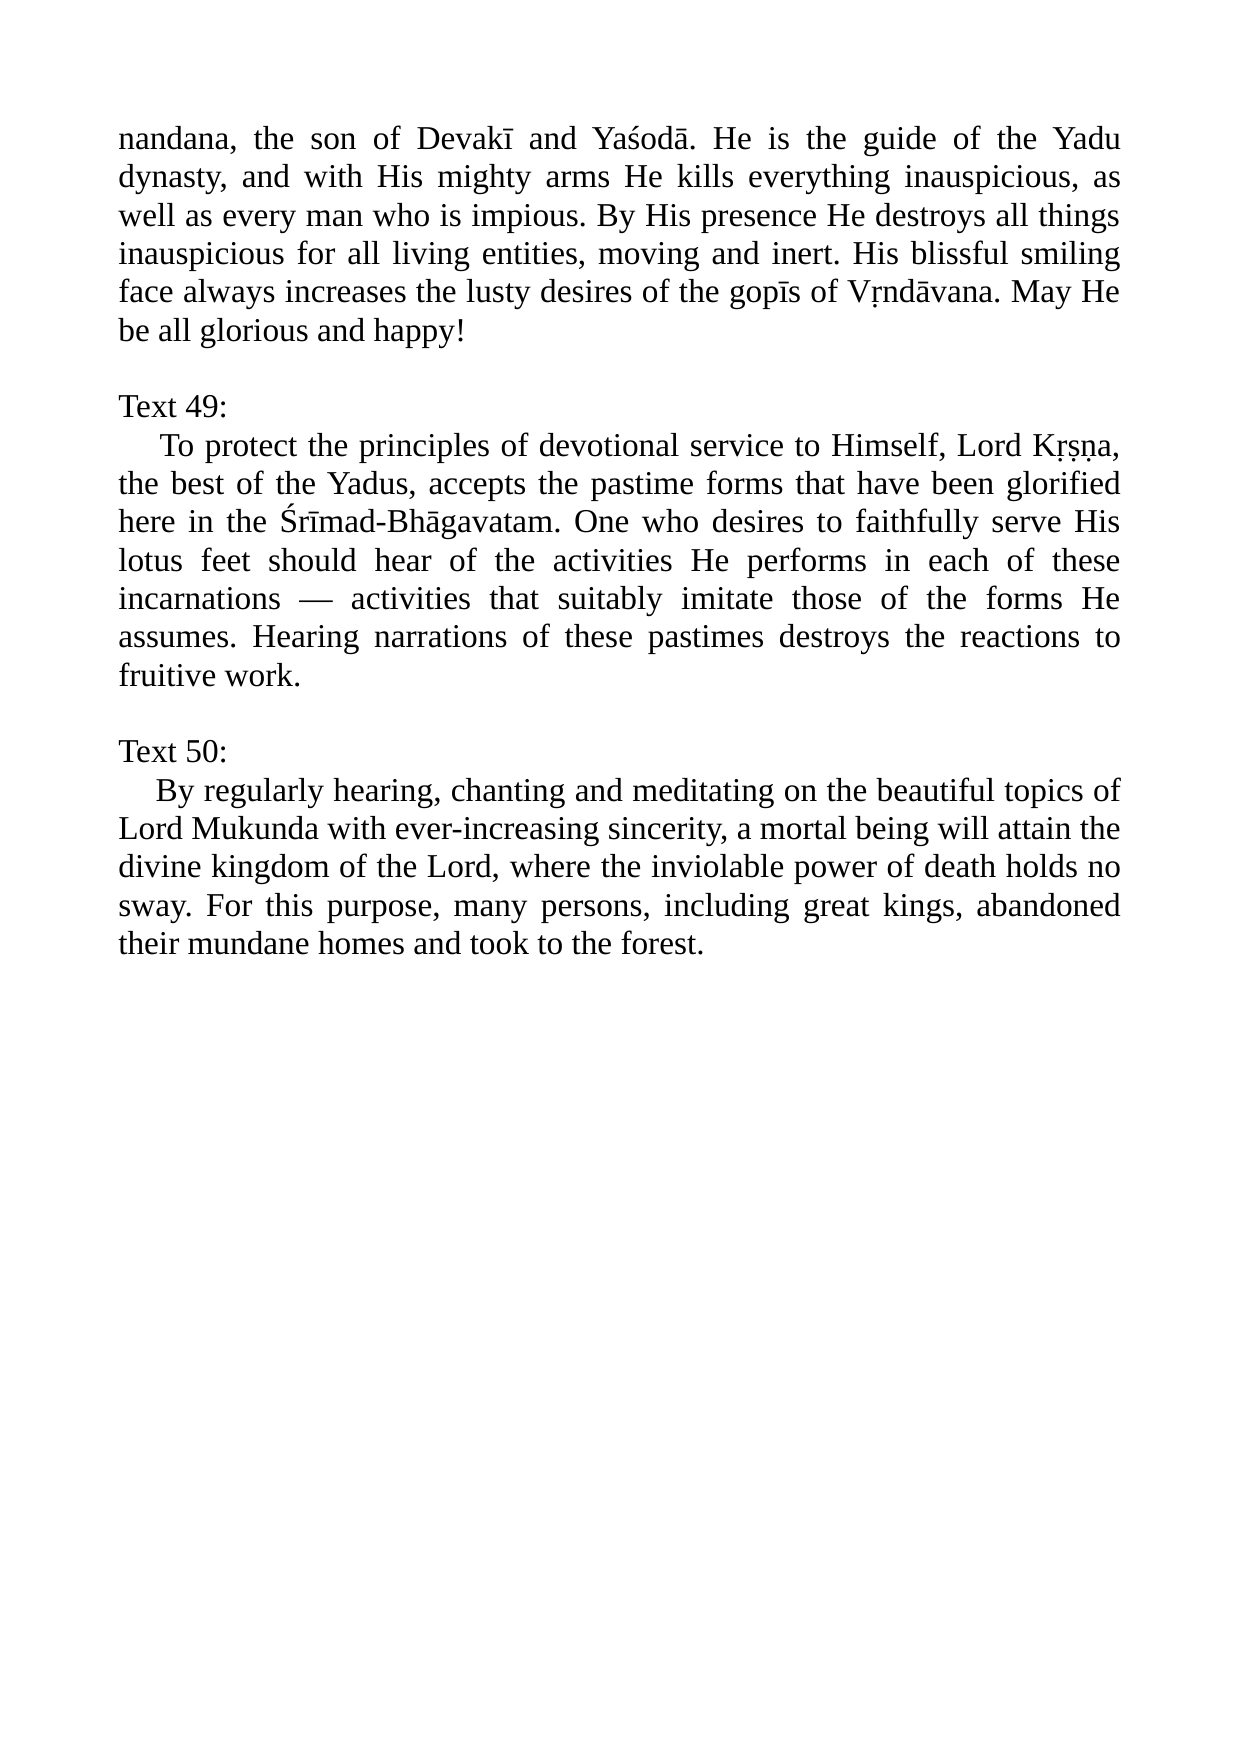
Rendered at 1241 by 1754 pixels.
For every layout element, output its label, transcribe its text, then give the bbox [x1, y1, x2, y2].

text nandana, the son of Devakī and Yaśodā. He is the guide of the Yadu dynasty, and with His mighty arms He kills everything inauspicious, as well as every man who is impious. By His presence He destroys all things inauspicious for all living entities, moving and inert. His blissful smiling face always increases the lusty desires of the gopīs of Vṛndāvana. May He be all glorious and happy! [118, 118, 1122, 348]
text To protect the principles of devotional service to Himself, Lord Kṛṣṇa, the best of the Yadus, accepts the pastime forms that have been glorified here in the Śrīmad-Bhāgavatam. One who desires to faithfully serve His lotus feet should hear of the activities He performs in each of these incarnations — activities that suitably imitate those of the forms He assumes. Hearing narrations of these pastimes destroys the reactions to fruitive work. [118, 425, 1122, 693]
text Text 50: [118, 731, 1122, 770]
text Text 49: [118, 386, 1122, 425]
text By regularly hearing, chanting and meditating on the beautiful topics of Lord Mukunda with ever-increasing sincerity, a mortal being will attain the divine kingdom of the Lord, where the inviolable power of death holds no sway. For this purpose, many persons, including great kings, abandoned their mundane homes and took to the forest. [118, 770, 1122, 961]
